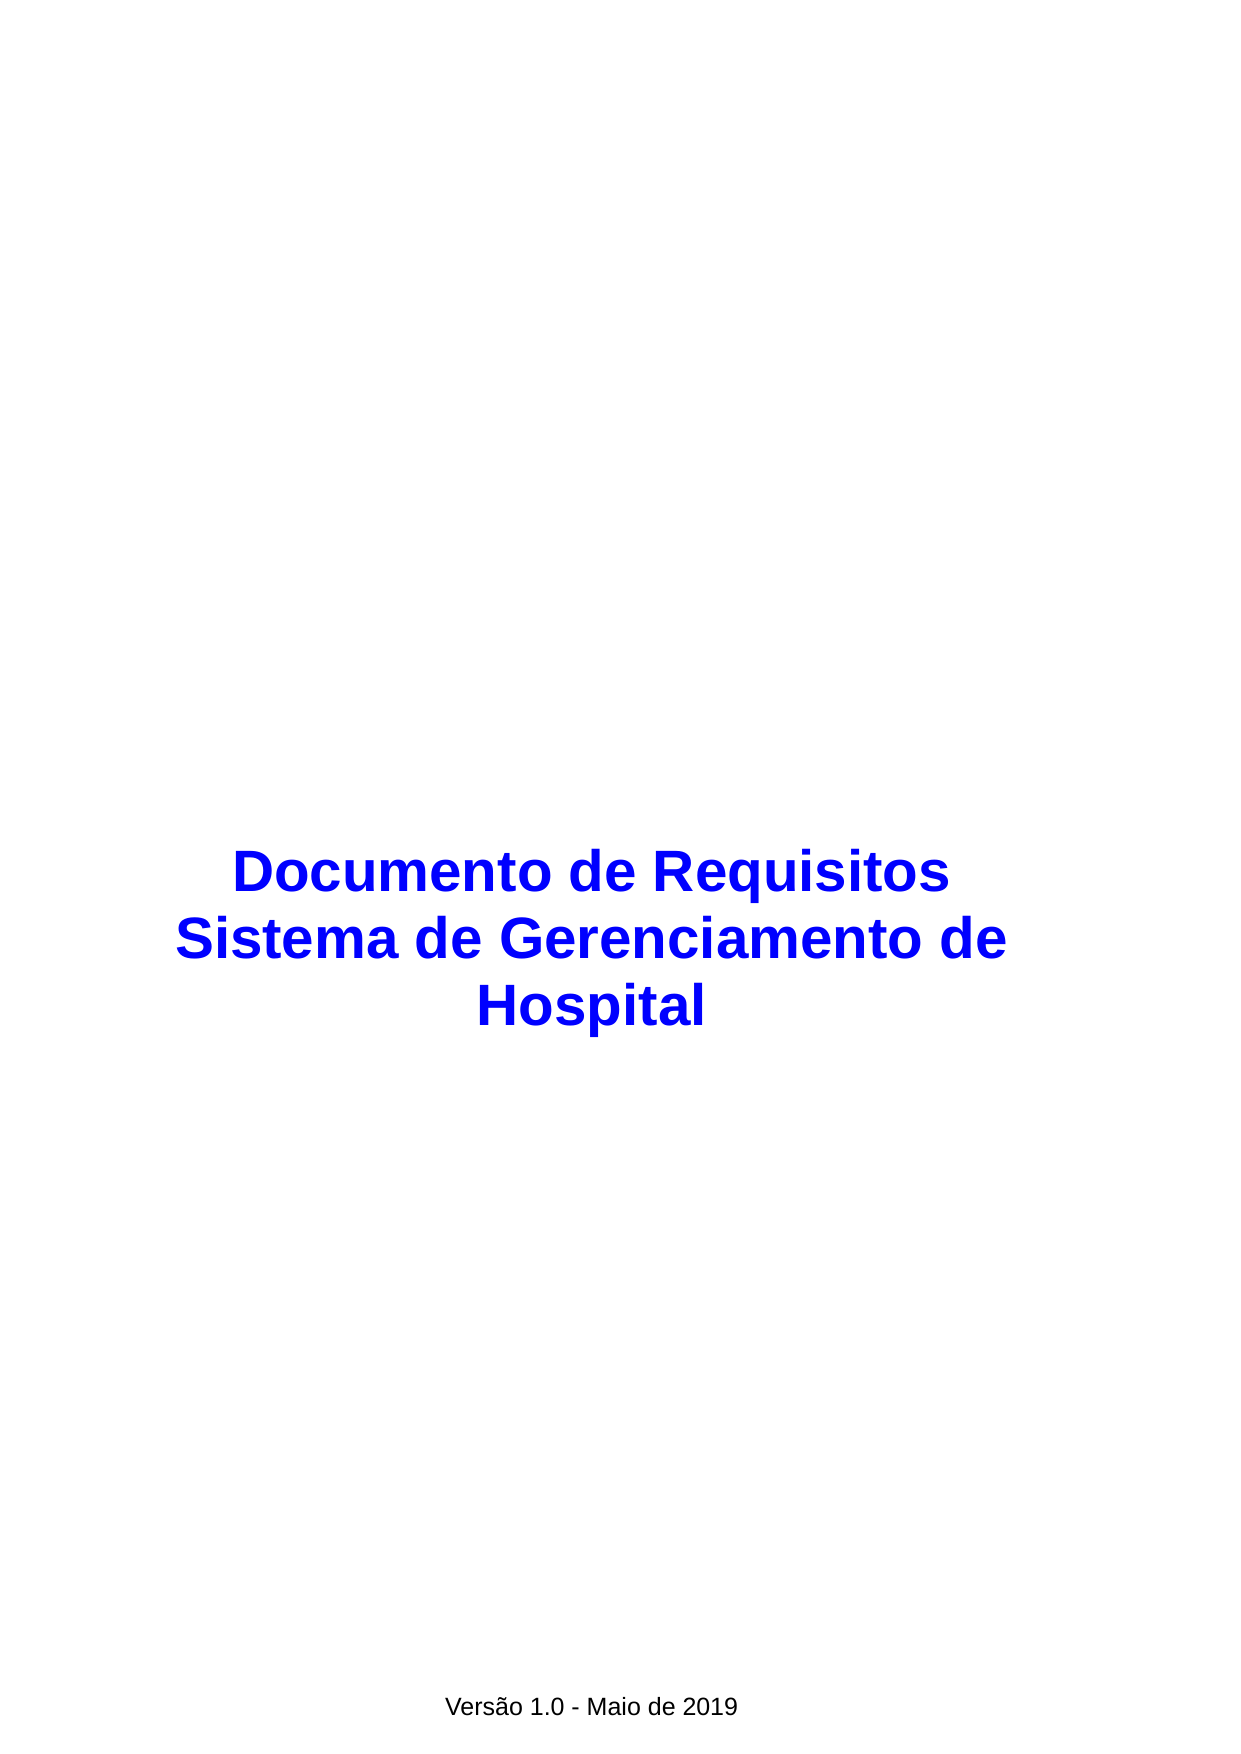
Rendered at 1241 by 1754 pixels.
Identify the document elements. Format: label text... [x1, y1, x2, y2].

text Documento de Requisitos Sistema de Gerenciamento de Hospital [121, 836, 1062, 1038]
text Versão 1.0 - Maio de 2019 [121, 1692, 1062, 1721]
